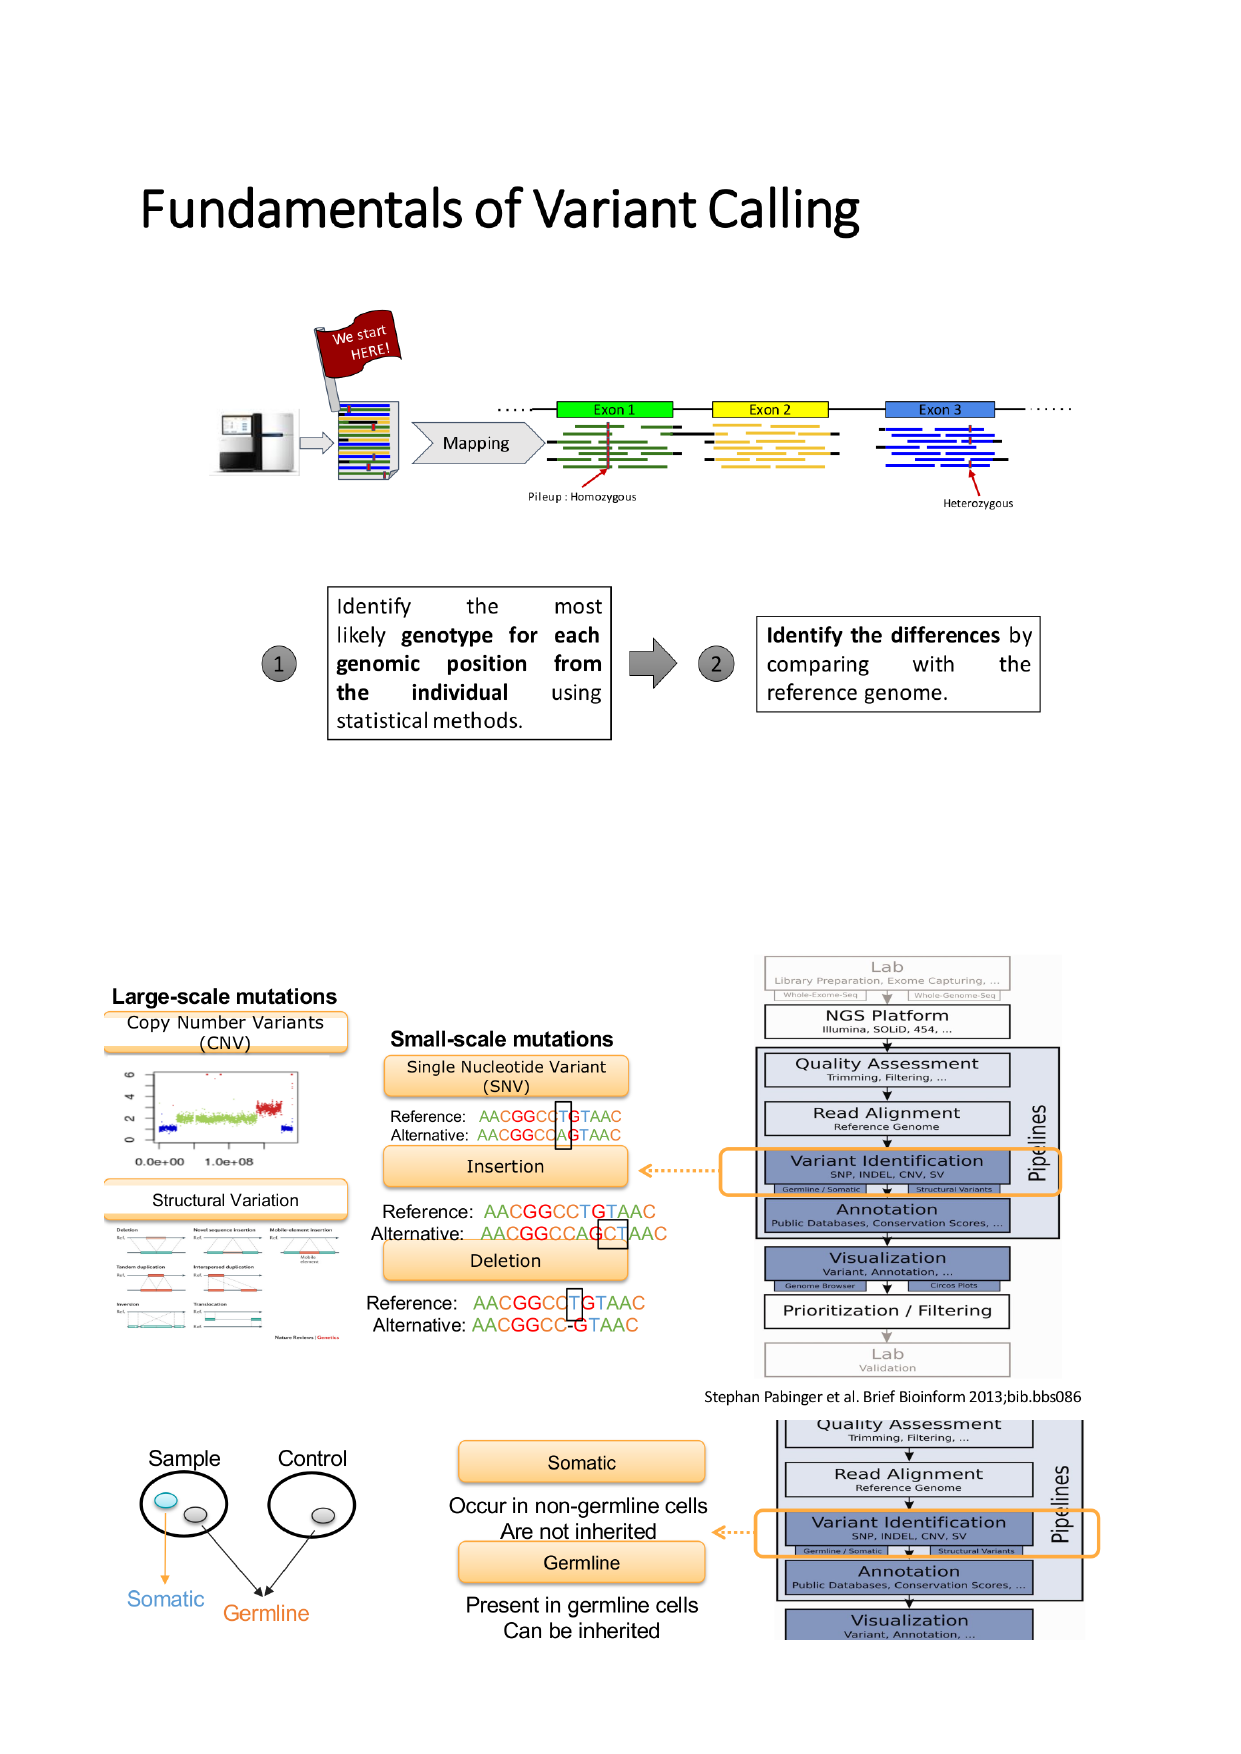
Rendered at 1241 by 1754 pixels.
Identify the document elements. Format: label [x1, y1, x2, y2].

picture [104, 945, 1109, 1416]
picture [109, 1420, 1114, 1640]
picture [113, 172, 1118, 752]
